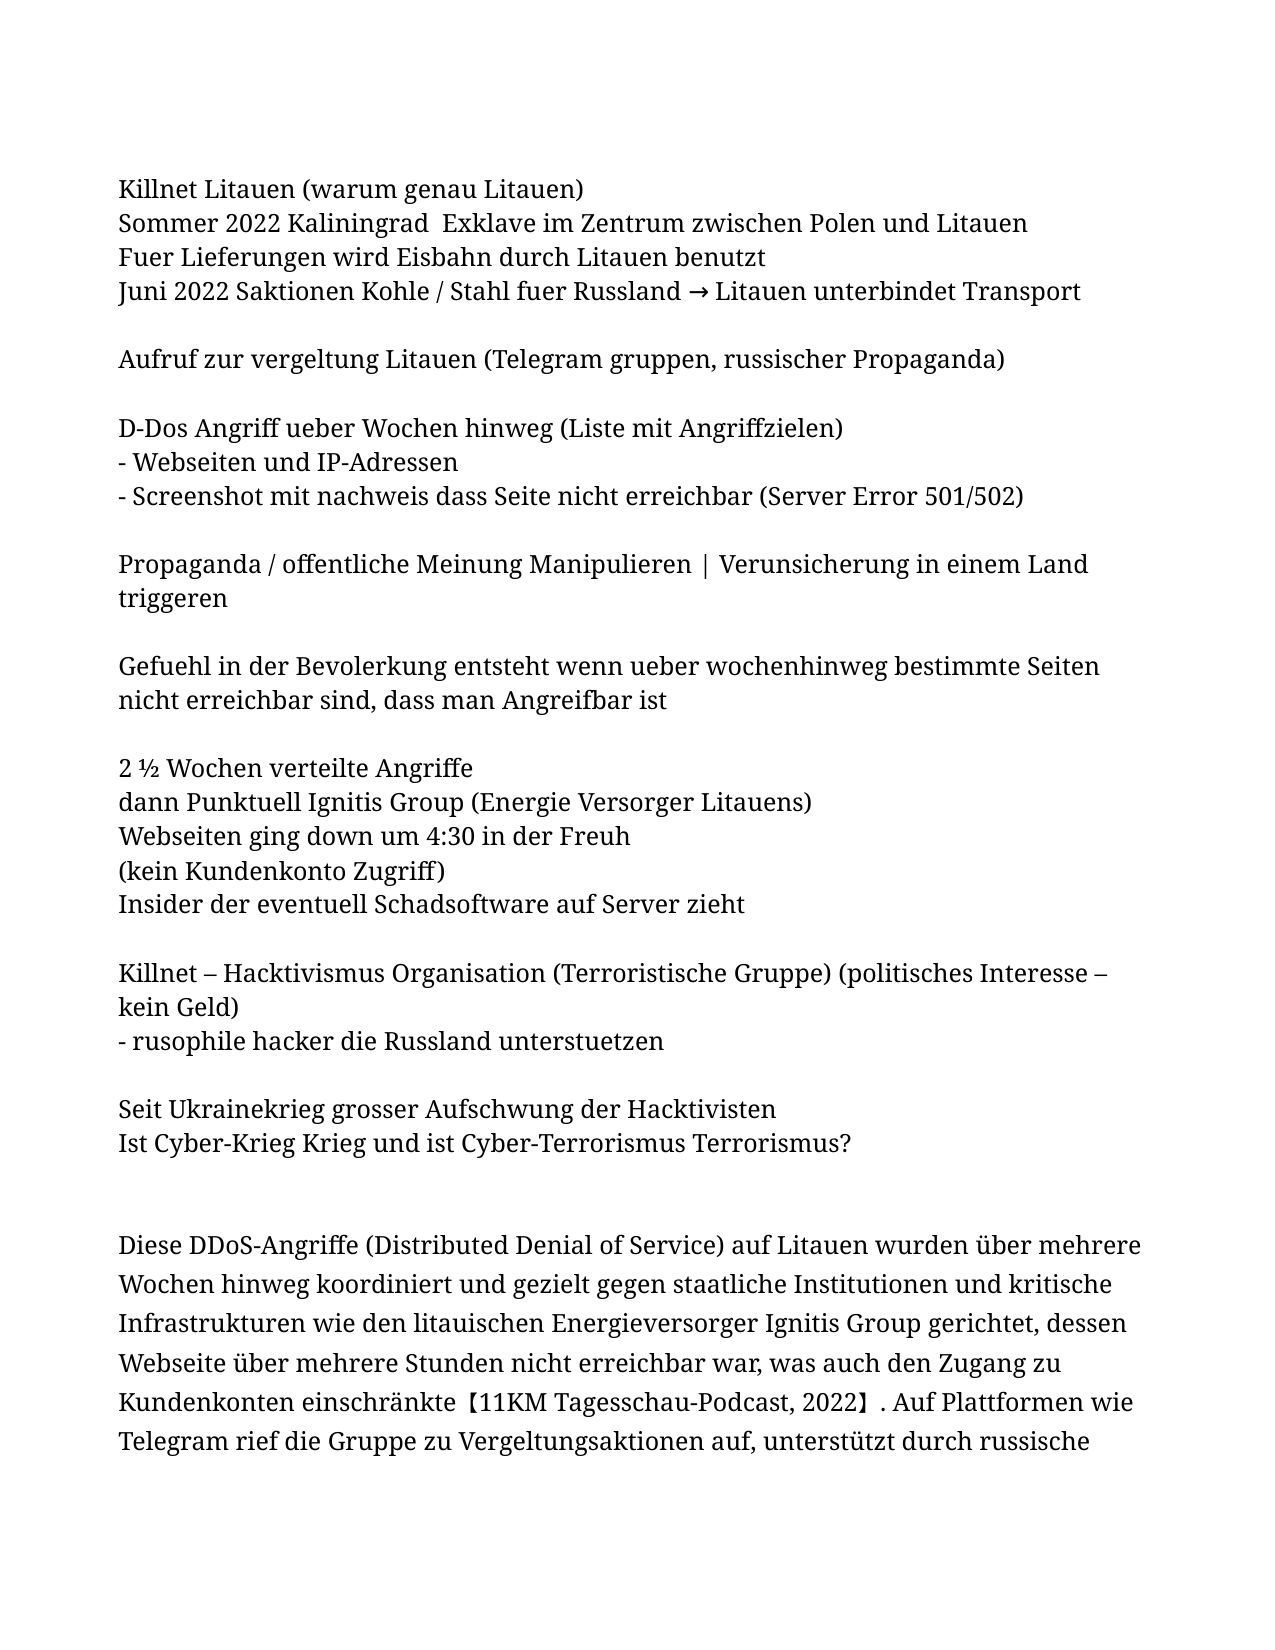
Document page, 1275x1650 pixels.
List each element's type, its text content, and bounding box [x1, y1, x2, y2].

text (kein Kundenkonto Zugriff) [118, 853, 1157, 887]
text Killnet – Hacktivismus Organisation (Terroristische Gruppe) (politisches Interesse – kein Geld) [118, 955, 1157, 1023]
text Aufruf zur vergeltung Litauen (Telegram gruppen, russischer Propaganda) [118, 342, 1157, 376]
text - rusophile hacker die Russland unterstuetzen [118, 1023, 1157, 1057]
text Fuer Lieferungen wird Eisbahn durch Litauen benutzt [118, 240, 1157, 274]
text Webseiten ging down um 4:30 in der Freuh [118, 819, 1157, 853]
text Diese DDoS-Angriffe (Distributed Denial of Service) auf Litauen wurden über mehrere Wochen hinweg koordiniert und gezielt gegen staatliche Institutionen und kritische Infrastrukturen wie den litauischen Energieversorger Ignitis Group gerichtet, dessen Webseite über mehrere Stunden nicht erreichbar war, was auch den Zugang zu Kundenkonten einschränkte【11KM Tagesschau-Podcast, 2022】. Auf Plattformen wie Telegram rief die Gruppe zu Vergeltungsaktionen auf, unterstützt durch russische [118, 1228, 1157, 1458]
text Killnet Litauen (warum genau Litauen) [118, 172, 1157, 206]
text Sommer 2022 Kaliningrad Exklave im Zentrum zwischen Polen und Litauen [118, 206, 1157, 240]
text Juni 2022 Saktionen Kohle / Stahl fuer Russland → Litauen unterbindet Transport [118, 274, 1157, 308]
text Insider der eventuell Schadsoftware auf Server zieht [118, 887, 1157, 921]
text Seit Ukrainekrieg grosser Aufschwung der Hacktivisten [118, 1092, 1157, 1126]
text Gefuehl in der Bevolerkung entsteht wenn ueber wochenhinweg bestimmte Seiten nicht erreichbar sind, dass man Angreifbar ist [118, 649, 1157, 717]
text - Webseiten und IP-Adressen [118, 444, 1157, 478]
text Propaganda / offentliche Meinung Manipulieren | Verunsicherung in einem Land triggeren [118, 547, 1157, 615]
text Ist Cyber-Krieg Krieg und ist Cyber-Terrorismus Terrorismus? [118, 1126, 1157, 1160]
text D-Dos Angriff ueber Wochen hinweg (Liste mit Angriffzielen) [118, 410, 1157, 444]
text dann Punktuell Ignitis Group (Energie Versorger Litauens) [118, 785, 1157, 819]
text 2 ½ Wochen verteilte Angriffe [118, 751, 1157, 785]
text - Screenshot mit nachweis dass Seite nicht erreichbar (Server Error 501/502) [118, 478, 1157, 512]
